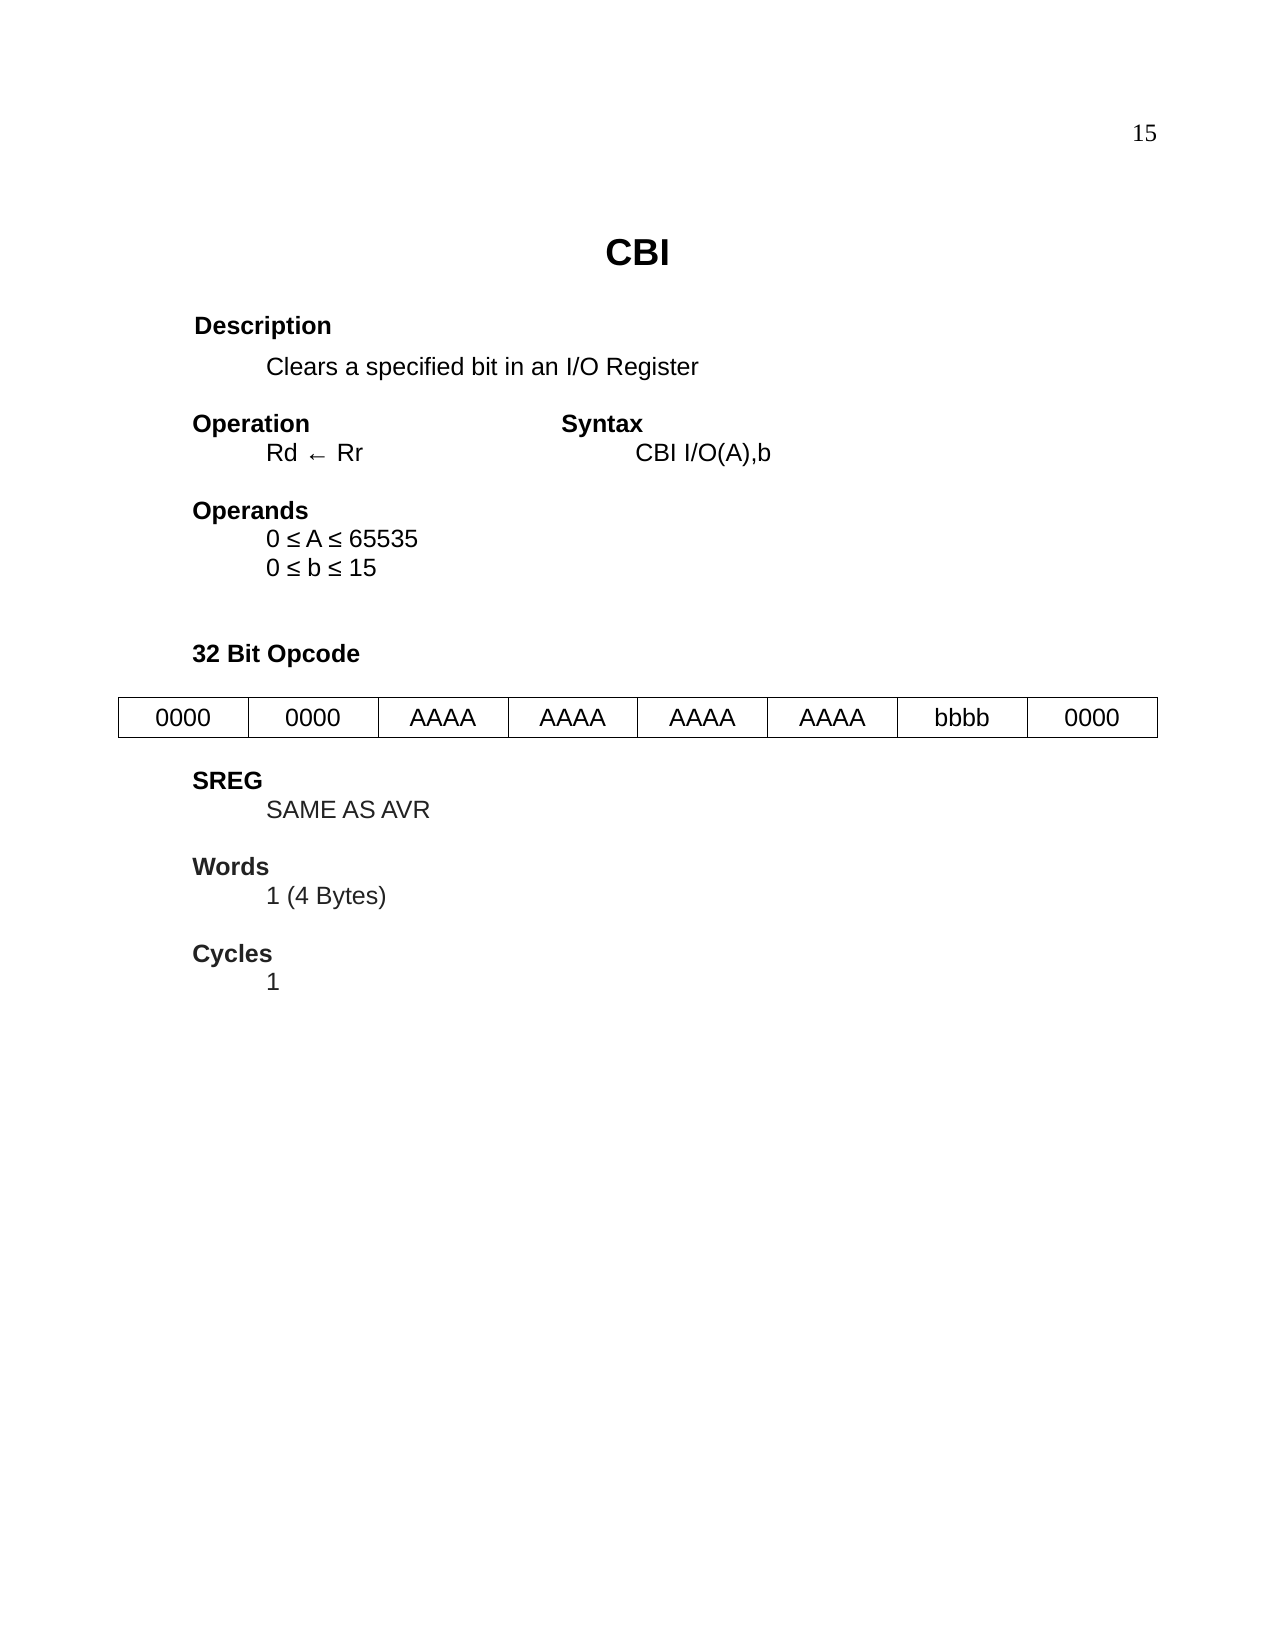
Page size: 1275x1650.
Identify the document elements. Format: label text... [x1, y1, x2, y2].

subtitle CBI [118, 230, 1157, 273]
table_header AAAA [379, 698, 508, 737]
table_header 0000 [249, 698, 378, 737]
table_header AAAA [638, 698, 767, 737]
table_header AAAA [509, 698, 637, 737]
text 32 Bit Opcode [118, 639, 1157, 668]
table_header 0000 [1028, 698, 1157, 737]
text SAME AS AVR [118, 795, 1157, 824]
text 0 ≤ A ≤ 65535 [118, 524, 1157, 553]
text Operation Syntax [118, 409, 1157, 438]
text Cycles [118, 939, 1157, 967]
text Words [118, 852, 1157, 881]
subtitle Description [118, 311, 1157, 339]
text Operands [118, 496, 1157, 524]
text Rd ← Rr CBI I/O(A),b [118, 438, 1157, 467]
text 1 (4 Bytes) [118, 881, 1157, 910]
text 1 [118, 967, 1157, 996]
text Clears a specified bit in an I/O Register [118, 352, 1157, 381]
table_header 0000 [119, 698, 248, 737]
table_header AAAA [768, 698, 897, 737]
text 0 ≤ b ≤ 15 [118, 553, 1157, 582]
text SREG [118, 766, 1157, 795]
table_header bbbb [898, 698, 1027, 737]
